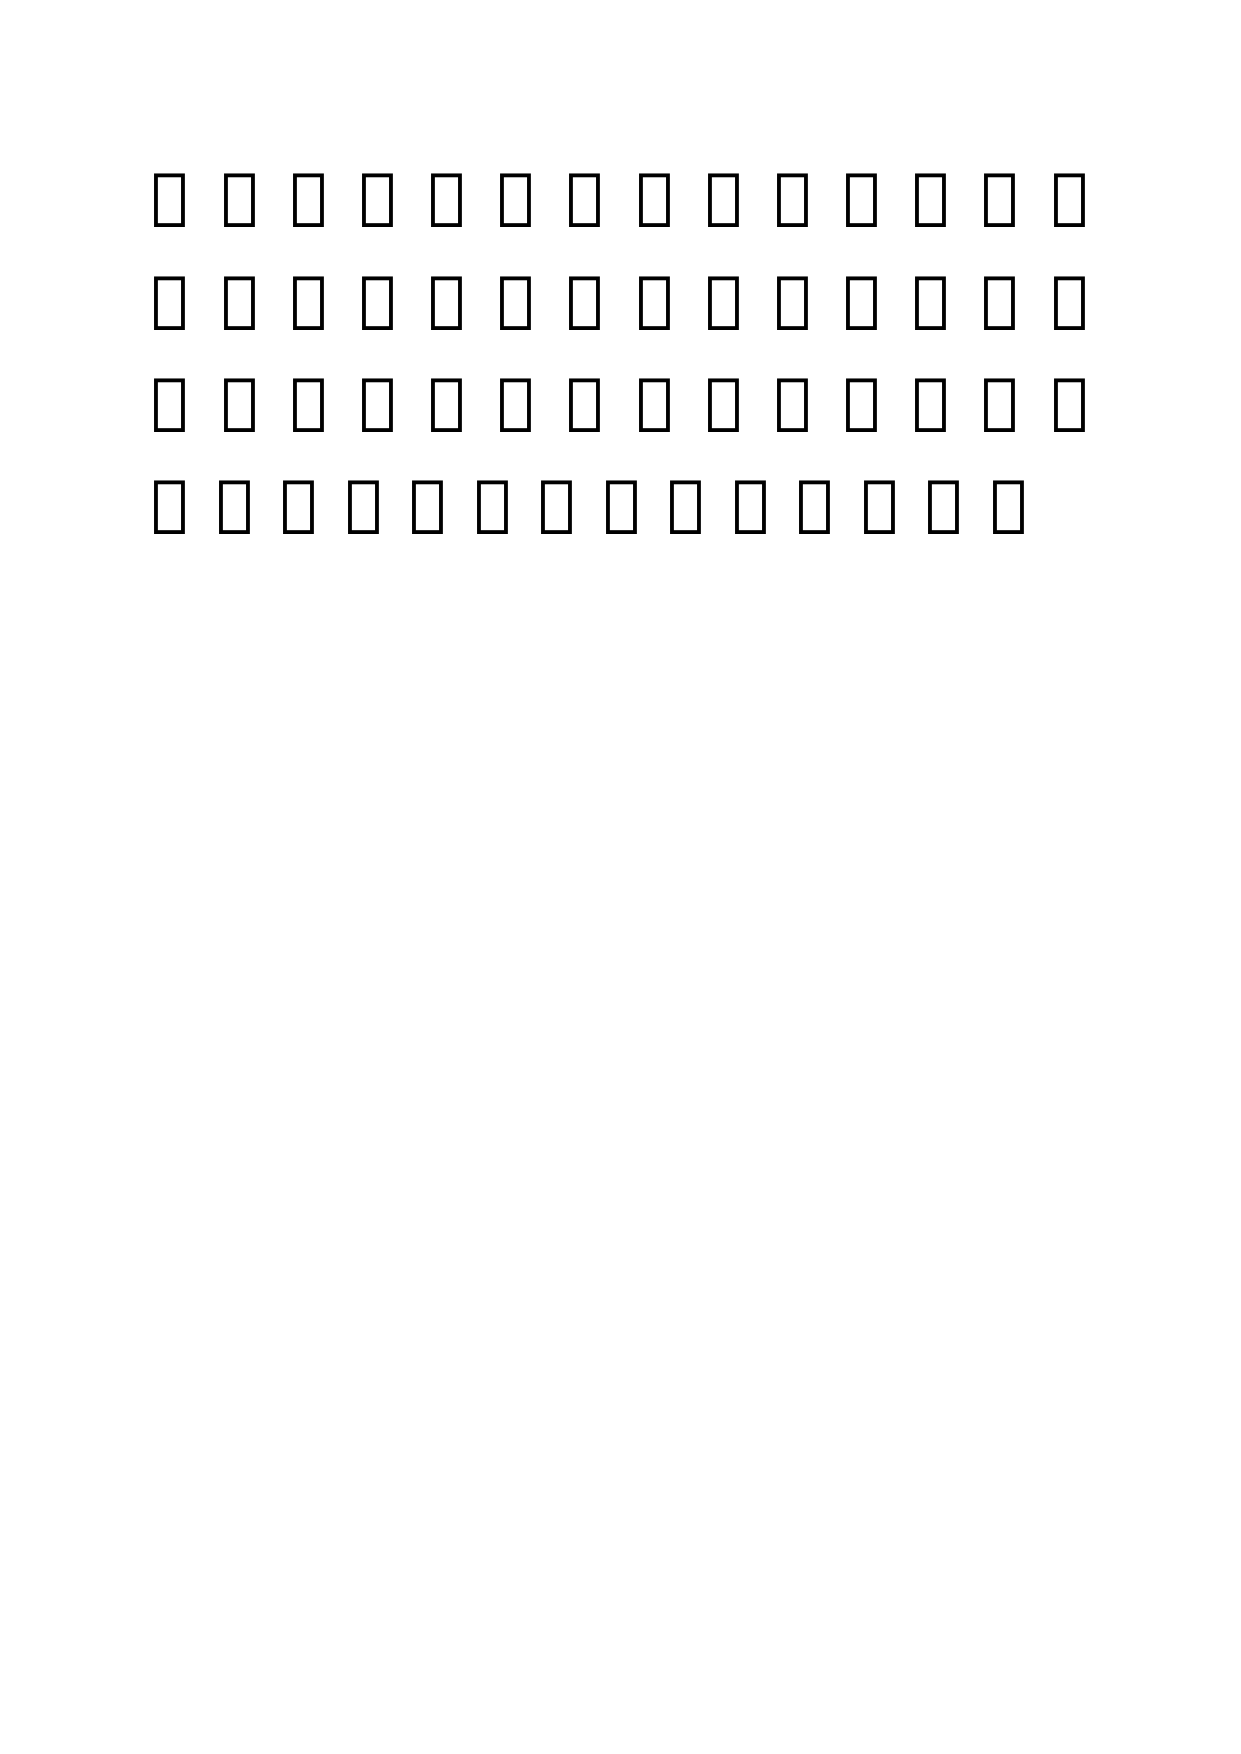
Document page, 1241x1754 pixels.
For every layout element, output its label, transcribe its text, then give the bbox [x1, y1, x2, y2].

text 󴕧 󴕨 󴕩 󴕪 󴕫 󴕬 󴕭 󴕮 󴕯 󴕰 󴕱 󴕲 󴕳 󴕴 󴕵 󴕶 󴕷 󴕸 󴕹 󴕺 󴕻 󴕼 󴕽 󴕾 󴕿 󴖀 󴖁 󴖂 󴖃 󴖄 󴖅 󴖆 󴖇 󴖈 󴖉 󴖊 󴖋 󴖌 󴖍 󴖎 󴖏 󴖐 󴖑 󴖒 󴖓 󴖔 󴖕 󴖖 󴖗 󴖘 󴖙 󴖚 󴖛 󴖜 󴖝 󴖞 [148, 148, 1092, 556]
